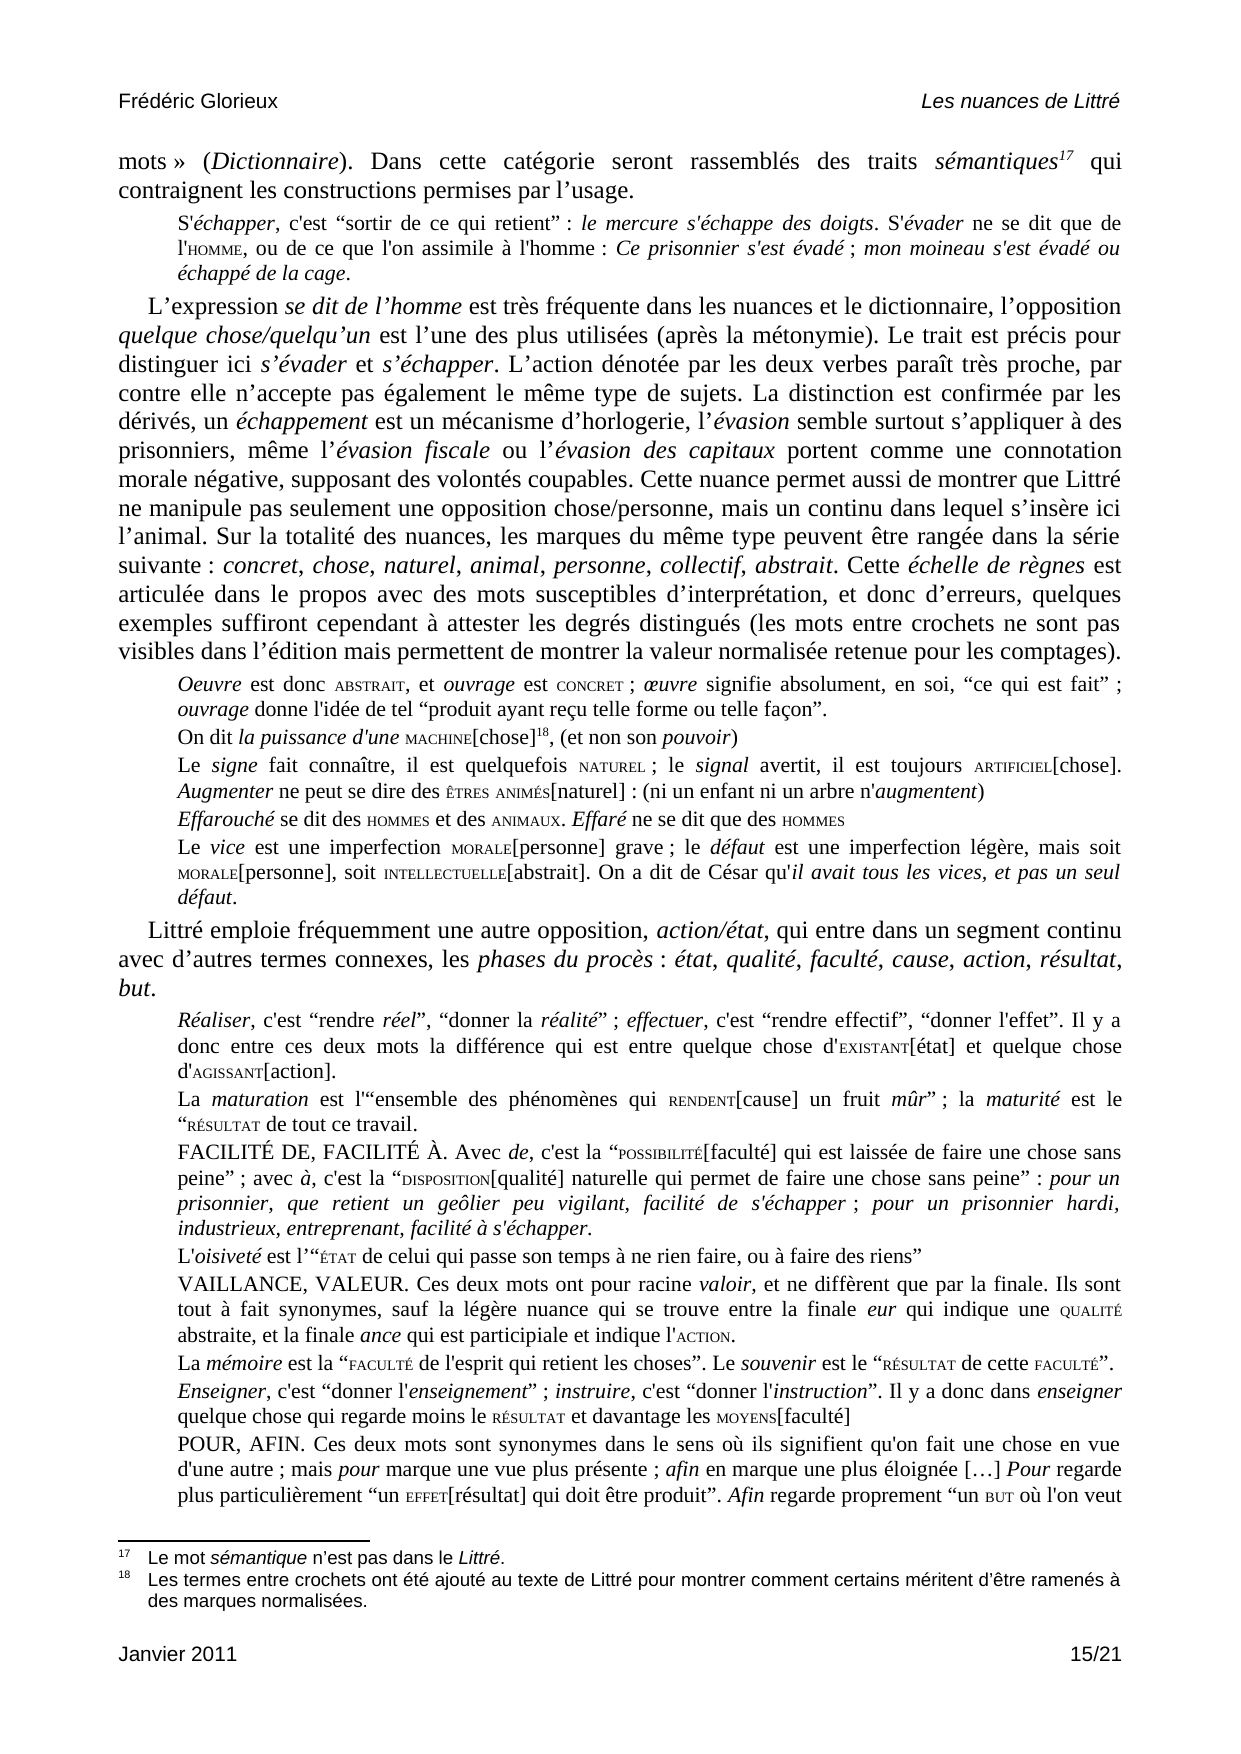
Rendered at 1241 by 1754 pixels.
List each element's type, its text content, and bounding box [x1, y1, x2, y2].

text L'oisiveté est l’“état de celui qui passe son temps à ne rien faire, ou à faire des riens” [177, 1243, 1122, 1268]
text Le signe fait connaître, il est quelquefois naturel ; le signal avertit, il est toujours artificiel[chose]. Augmenter ne peut se dire des êtres animés[naturel] : (ni un enfant ni un arbre n'augmentent) [177, 752, 1122, 803]
text VAILLANCE, VALEUR. Ces deux mots ont pour racine valoir, et ne diffèrent que par la finale. Ils sont tout à fait synonymes, sauf la légère nuance qui se trouve entre la finale eur qui indique une qualité abstraite, et la finale ance qui est participiale et indique l'action. [177, 1271, 1122, 1347]
text FACILITÉ DE, FACILITÉ À. Avec de, c'est la “possibilité[faculté] qui est laissée de faire une chose sans peine” ; avec à, c'est la “disposition[qualité] naturelle qui permet de faire une chose sans peine” : pour un prisonnier, que retient un geôlier peu vigilant, facilité de s'échapper ; pour un prisonnier hardi, industrieux, entreprenant, facilité à s'échapper. [177, 1139, 1122, 1240]
text La mémoire est la “faculté de l'esprit qui retient les choses”. Le souvenir est le “résultat de cette faculté”. [177, 1350, 1122, 1375]
text Oeuvre est donc abstrait, et ouvrage est concret ; œuvre signifie absolument, en soi, “ce qui est fait” ; ouvrage donne l'idée de tel “produit ayant reçu telle forme ou telle façon”. [177, 671, 1122, 721]
text L’expression se dit de l’homme est très fréquente dans les nuances et le dictionnaire, l’opposition quelque chose/quelqu’un est l’une des plus utilisées (après la métonymie). Le trait est précis pour distinguer ici s’évader et s’échapper. L’action dénotée par les deux verbes paraît très proche, par contre elle n’accepte pas également le même type de sujets. La distinction est confirmée par les dérivés, un échappement est un mécanisme d’horlogerie, l’évasion semble surtout s’appliquer à des prisonniers, même l’évasion fiscale ou l’évasion des capitaux portent comme une connotation morale négative, supposant des volontés coupables. Cette nuance permet aussi de montrer que Littré ne manipule pas seulement une opposition chose/personne, mais un continu dans lequel s’insère ici l’animal. Sur la totalité des nuances, les marques du même type peuvent être rangée dans la série suivante : concret, chose, naturel, animal, personne, collectif, abstrait. Cette échelle de règnes est articulée dans le propos avec des mots susceptibles d’interprétation, et donc d’erreurs, quelques exemples suffiront cependant à attester les degrés distingués (les mots entre crochets ne sont pas visibles dans l’édition mais permettent de montrer la valeur normalisée retenue pour les comptages). [118, 291, 1122, 665]
text Littré emploie fréquemment une autre opposition, action/état, qui entre dans un segment continu avec d’autres termes connexes, les phases du procès : état, qualité, faculté, cause, action, résultat, but. [118, 915, 1122, 1002]
text Le mot sémantique n’est pas dans le Littré. [118, 1547, 1122, 1568]
text S'échapper, c'est “sortir de ce qui retient” : le mercure s'échappe des doigts. S'évader ne se dit que de l'homme, ou de ce que l'on assimile à l'homme : Ce prisonnier s'est évadé ; mon moineau s'est évadé ou échappé de la cage. [177, 210, 1122, 285]
text mots » (Dictionnaire). Dans cette catégorie seront rassemblés des traits sémantiques qui contraignent les constructions permises par l’usage. [118, 146, 1122, 204]
text Effarouché se dit des hommes et des animaux. Effaré ne se dit que des hommes [177, 806, 1122, 831]
text Enseigner, c'est “donner l'enseignement” ; instruire, c'est “donner l'instruction”. Il y a donc dans enseigner quelque chose qui regarde moins le résultat et davantage les moyens[faculté] [177, 1378, 1122, 1428]
text Le vice est une imperfection morale[personne] grave ; le défaut est une imperfection légère, mais soit morale[personne], soit intellectuelle[abstrait]. On a dit de César qu'il avait tous les vices, et pas un seul défaut. [177, 834, 1122, 909]
text POUR, AFIN. Ces deux mots sont synonymes dans le sens où ils signifient qu'on fait une chose en vue d'une autre ; mais pour marque une vue plus présente ; afin en marque une plus éloignée […] Pour regarde plus particulièrement “un effet[résultat] qui doit être produit”. Afin regarde proprement “un but où l'on veut [177, 1431, 1122, 1507]
text On dit la puissance d'une machine[chose], (et non son pouvoir) [177, 724, 1122, 749]
text Réaliser, c'est “rendre réel”, “donner la réalité” ; effectuer, c'est “rendre effectif”, “donner l'effet”. Il y a donc entre ces deux mots la différence qui est entre quelque chose d'existant[état] et quelque chose d'agissant[action]. [177, 1007, 1122, 1083]
text La maturation est l'“ensemble des phénomènes qui rendent[cause] un fruit mûr” ; la maturité est le “résultat de tout ce travail. [177, 1086, 1122, 1136]
text Les termes entre crochets ont été ajouté au texte de Littré pour montrer comment certains méritent d’être ramenés à des marques normalisées. [118, 1568, 1122, 1612]
